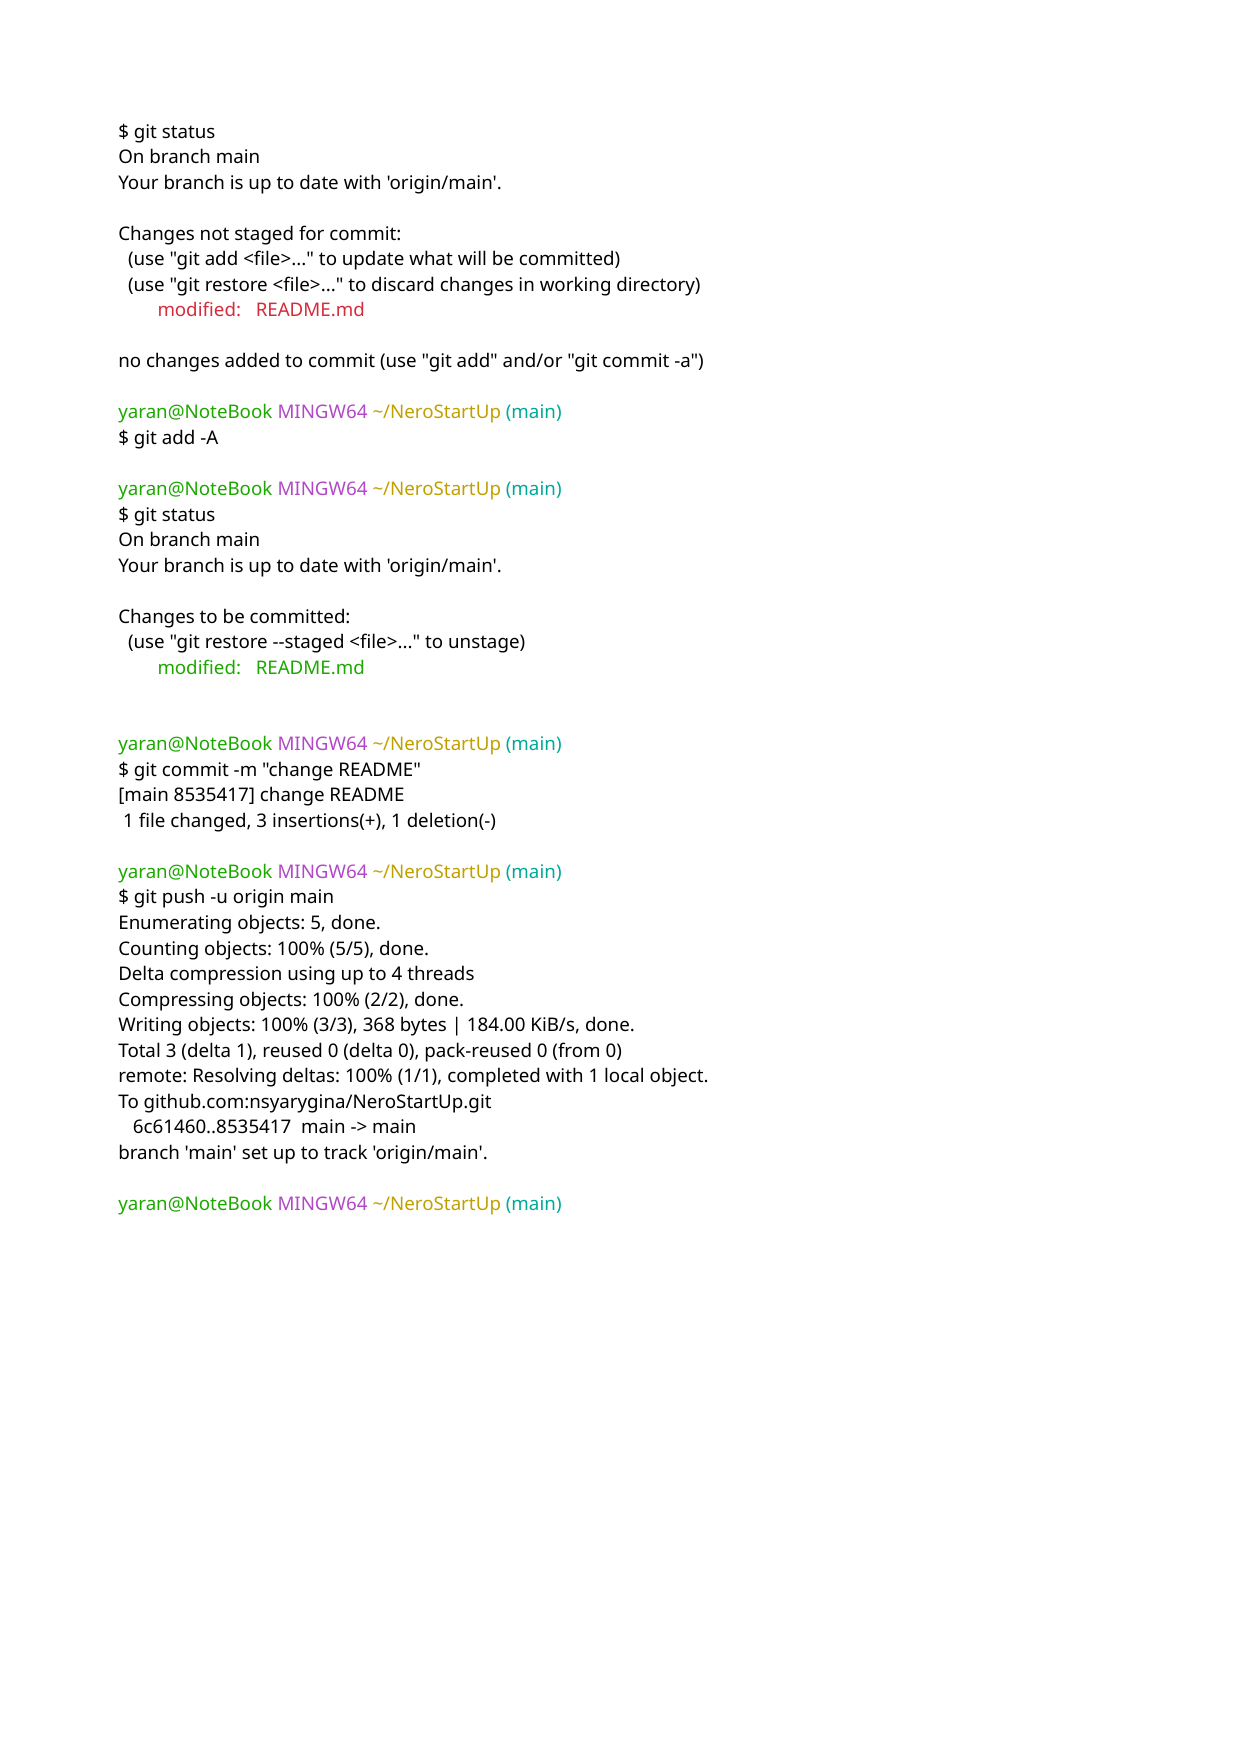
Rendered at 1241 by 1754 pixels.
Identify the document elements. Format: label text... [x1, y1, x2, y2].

text To github.com:nsyarygina/NeroStartUp.git [118, 1088, 1122, 1113]
text yaran@NoteBook MINGW64 ~/NeroStartUp (main) [118, 399, 1122, 424]
text (use "git add <file>..." to update what will be committed) [118, 246, 1122, 271]
text yaran@NoteBook MINGW64 ~/NeroStartUp (main) [118, 731, 1122, 756]
text $ git commit -m "change README" [118, 756, 1122, 782]
text Counting objects: 100% (5/5), done. [118, 935, 1122, 960]
text Your branch is up to date with 'origin/main'. [118, 552, 1122, 577]
text yaran@NoteBook MINGW64 ~/NeroStartUp (main) [118, 475, 1122, 501]
text 6c61460..8535417 main -> main [118, 1113, 1122, 1139]
text no changes added to commit (use "git add" and/or "git commit -a") [118, 348, 1122, 373]
text (use "git restore --staged <file>..." to unstage) [118, 628, 1122, 654]
text Changes not staged for commit: [118, 220, 1122, 246]
text Writing objects: 100% (3/3), 368 bytes | 184.00 KiB/s, done. [118, 1011, 1122, 1037]
text (use "git restore <file>..." to discard changes in working directory) [118, 271, 1122, 297]
text On branch main [118, 526, 1122, 552]
text remote: Resolving deltas: 100% (1/1), completed with 1 local object. [118, 1062, 1122, 1088]
text Changes to be committed: [118, 603, 1122, 628]
text branch 'main' set up to track 'origin/main'. [118, 1139, 1122, 1164]
text modified: README.md [118, 297, 1122, 322]
text yaran@NoteBook MINGW64 ~/NeroStartUp (main) [118, 858, 1122, 884]
text [main 8535417] change README [118, 782, 1122, 807]
text modified: README.md [118, 654, 1122, 679]
text 1 file changed, 3 insertions(+), 1 deletion(-) [118, 807, 1122, 833]
text $ git push -u origin main [118, 884, 1122, 909]
text Your branch is up to date with 'origin/main'. [118, 169, 1122, 195]
text Delta compression using up to 4 threads [118, 960, 1122, 986]
text On branch main [118, 144, 1122, 169]
text $ git status [118, 118, 1122, 144]
text yaran@NoteBook MINGW64 ~/NeroStartUp (main) [118, 1190, 1122, 1216]
text Compressing objects: 100% (2/2), done. [118, 986, 1122, 1011]
text $ git status [118, 501, 1122, 526]
text $ git add -A [118, 424, 1122, 450]
text Total 3 (delta 1), reused 0 (delta 0), pack-reused 0 (from 0) [118, 1037, 1122, 1062]
text Enumerating objects: 5, done. [118, 909, 1122, 935]
